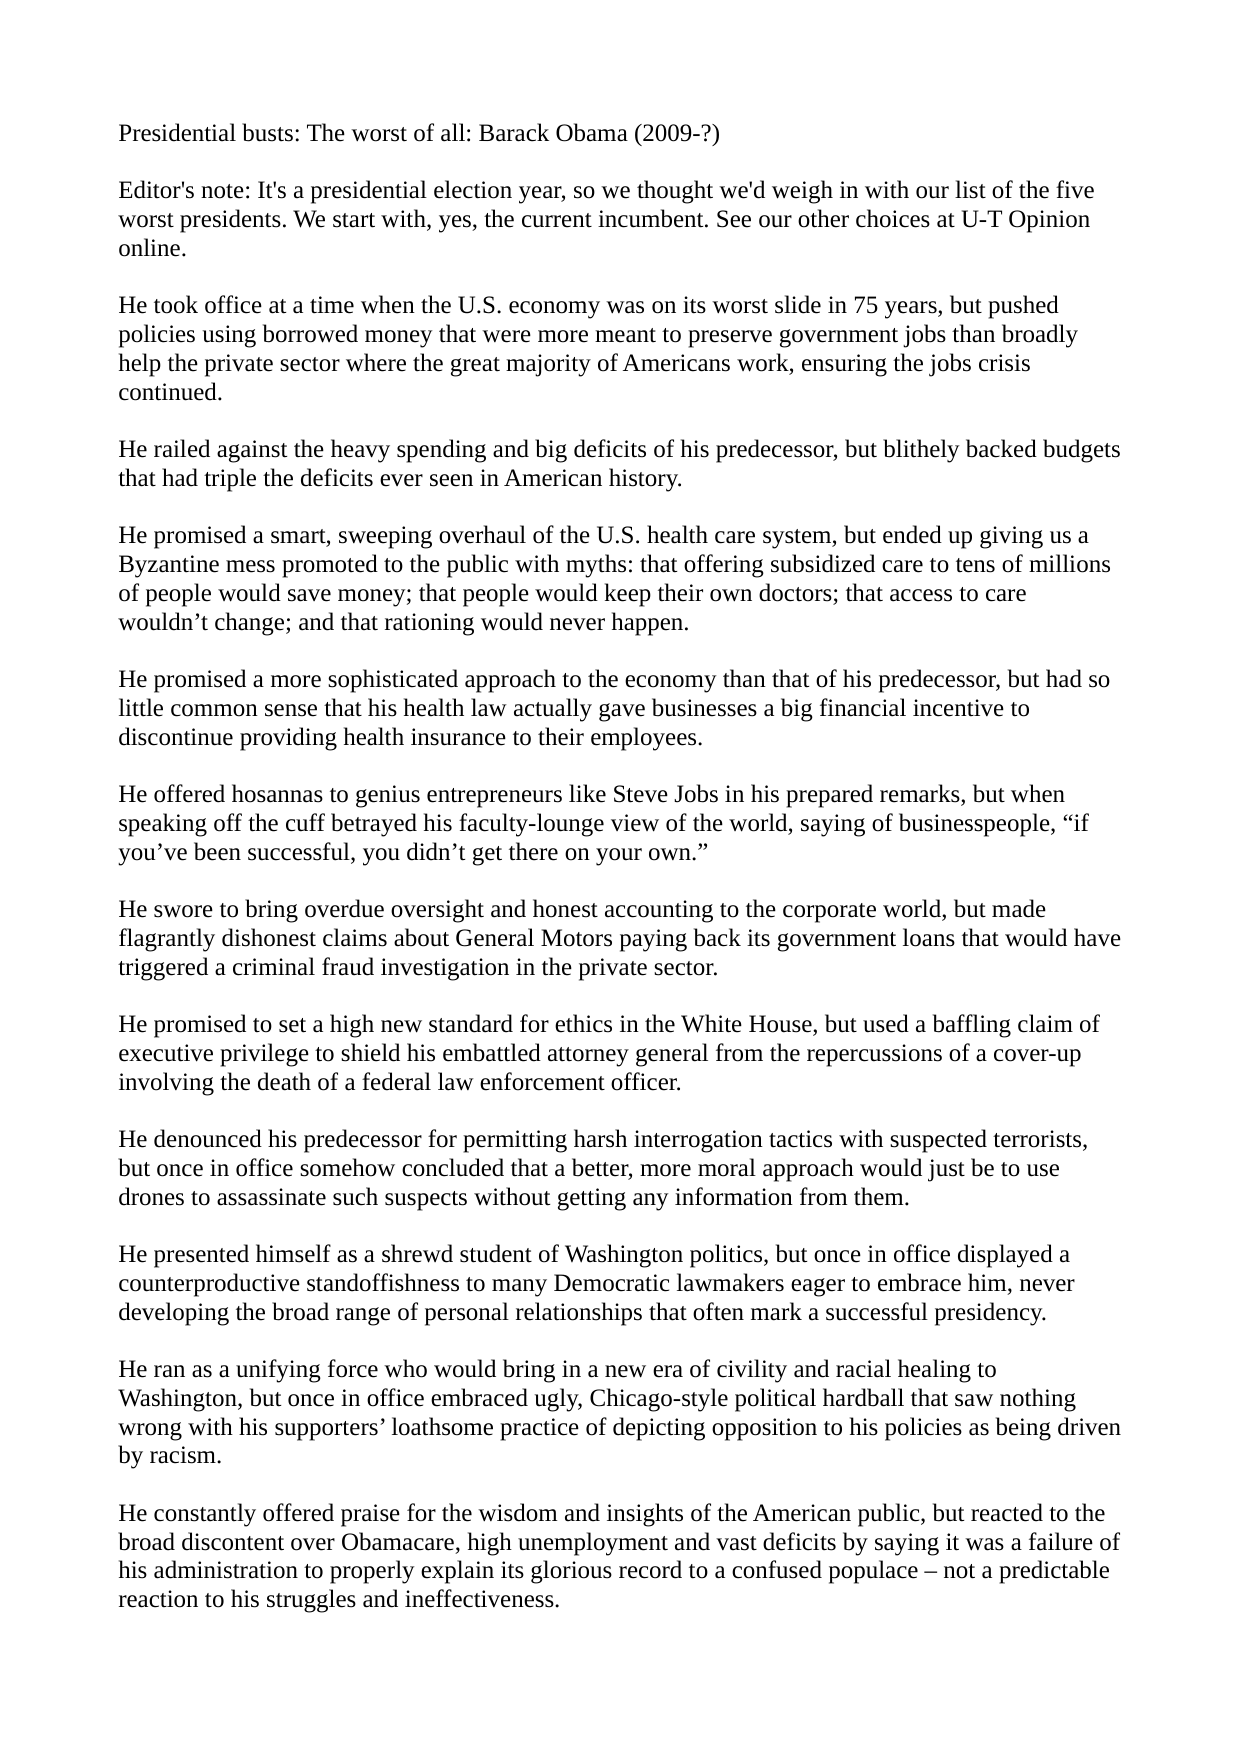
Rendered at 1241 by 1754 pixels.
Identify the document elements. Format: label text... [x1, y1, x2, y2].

text He ran as a unifying force who would bring in a new era of civility and racial healing to Washington, but once in office embraced ugly, Chicago-style political hardball that saw nothing wrong with his supporters’ loathsome practice of depicting opposition to his policies as being driven by racism. [118, 1354, 1122, 1469]
text He promised to set a high new standard for ethics in the White House, but used a baffling claim of executive privilege to shield his embattled attorney general from the repercussions of a cover-up involving the death of a federal law enforcement officer. [118, 1009, 1122, 1096]
text He presented himself as a shrewd student of Washington politics, but once in office displayed a counterproductive standoffishness to many Democratic lawmakers eager to embrace him, never developing the broad range of personal relationships that often mark a successful presidency. [118, 1239, 1122, 1326]
text He promised a smart, sweeping overhaul of the U.S. health care system, but ended up giving us a Byzantine mess promoted to the public with myths: that offering subsidized care to tens of millions of people would save money; that people would keep their own doctors; that access to care wouldn’t change; and that rationing would never happen. [118, 521, 1122, 636]
text He swore to bring overdue oversight and honest accounting to the corporate world, but made flagrantly dishonest claims about General Motors paying back its government loans that would have triggered a criminal fraud investigation in the private sector. [118, 894, 1122, 981]
text He constantly offered praise for the wisdom and insights of the American public, but reacted to the broad discontent over Obamacare, high unemployment and vast deficits by saying it was a failure of his administration to properly explain its glorious record to a confused populace – not a predictable reaction to his struggles and ineffectiveness. [118, 1498, 1122, 1613]
text He offered hosannas to genius entrepreneurs like Steve Jobs in his prepared remarks, but when speaking off the cuff betrayed his faculty-lounge view of the world, saying of businesspeople, “if you’ve been successful, you didn’t get there on your own.” [118, 779, 1122, 866]
text He promised a more sophisticated approach to the economy than that of his predecessor, but had so little common sense that his health law actually gave businesses a big financial incentive to discontinue providing health insurance to their employees. [118, 664, 1122, 751]
text He denounced his predecessor for permitting harsh interrogation tactics with suspected terrorists, but once in office somehow concluded that a better, more moral approach would just be to use drones to assassinate such suspects without getting any information from them. [118, 1124, 1122, 1211]
text Presidential busts: The worst of all: Barack Obama (2009-?) [118, 118, 1122, 147]
text Editor's note: It's a presidential election year, so we thought we'd weigh in with our list of the five worst presidents. We start with, yes, the current incumbent. See our other choices at U-T Opinion online. [118, 176, 1122, 262]
text He railed against the heavy spending and big deficits of his predecessor, but blithely backed budgets that had triple the deficits ever seen in American history. [118, 434, 1122, 492]
text He took office at a time when the U.S. economy was on its worst slide in 75 years, but pushed policies using borrowed money that were more meant to preserve government jobs than broadly help the private sector where the great majority of Americans work, ensuring the jobs crisis continued. [118, 291, 1122, 406]
